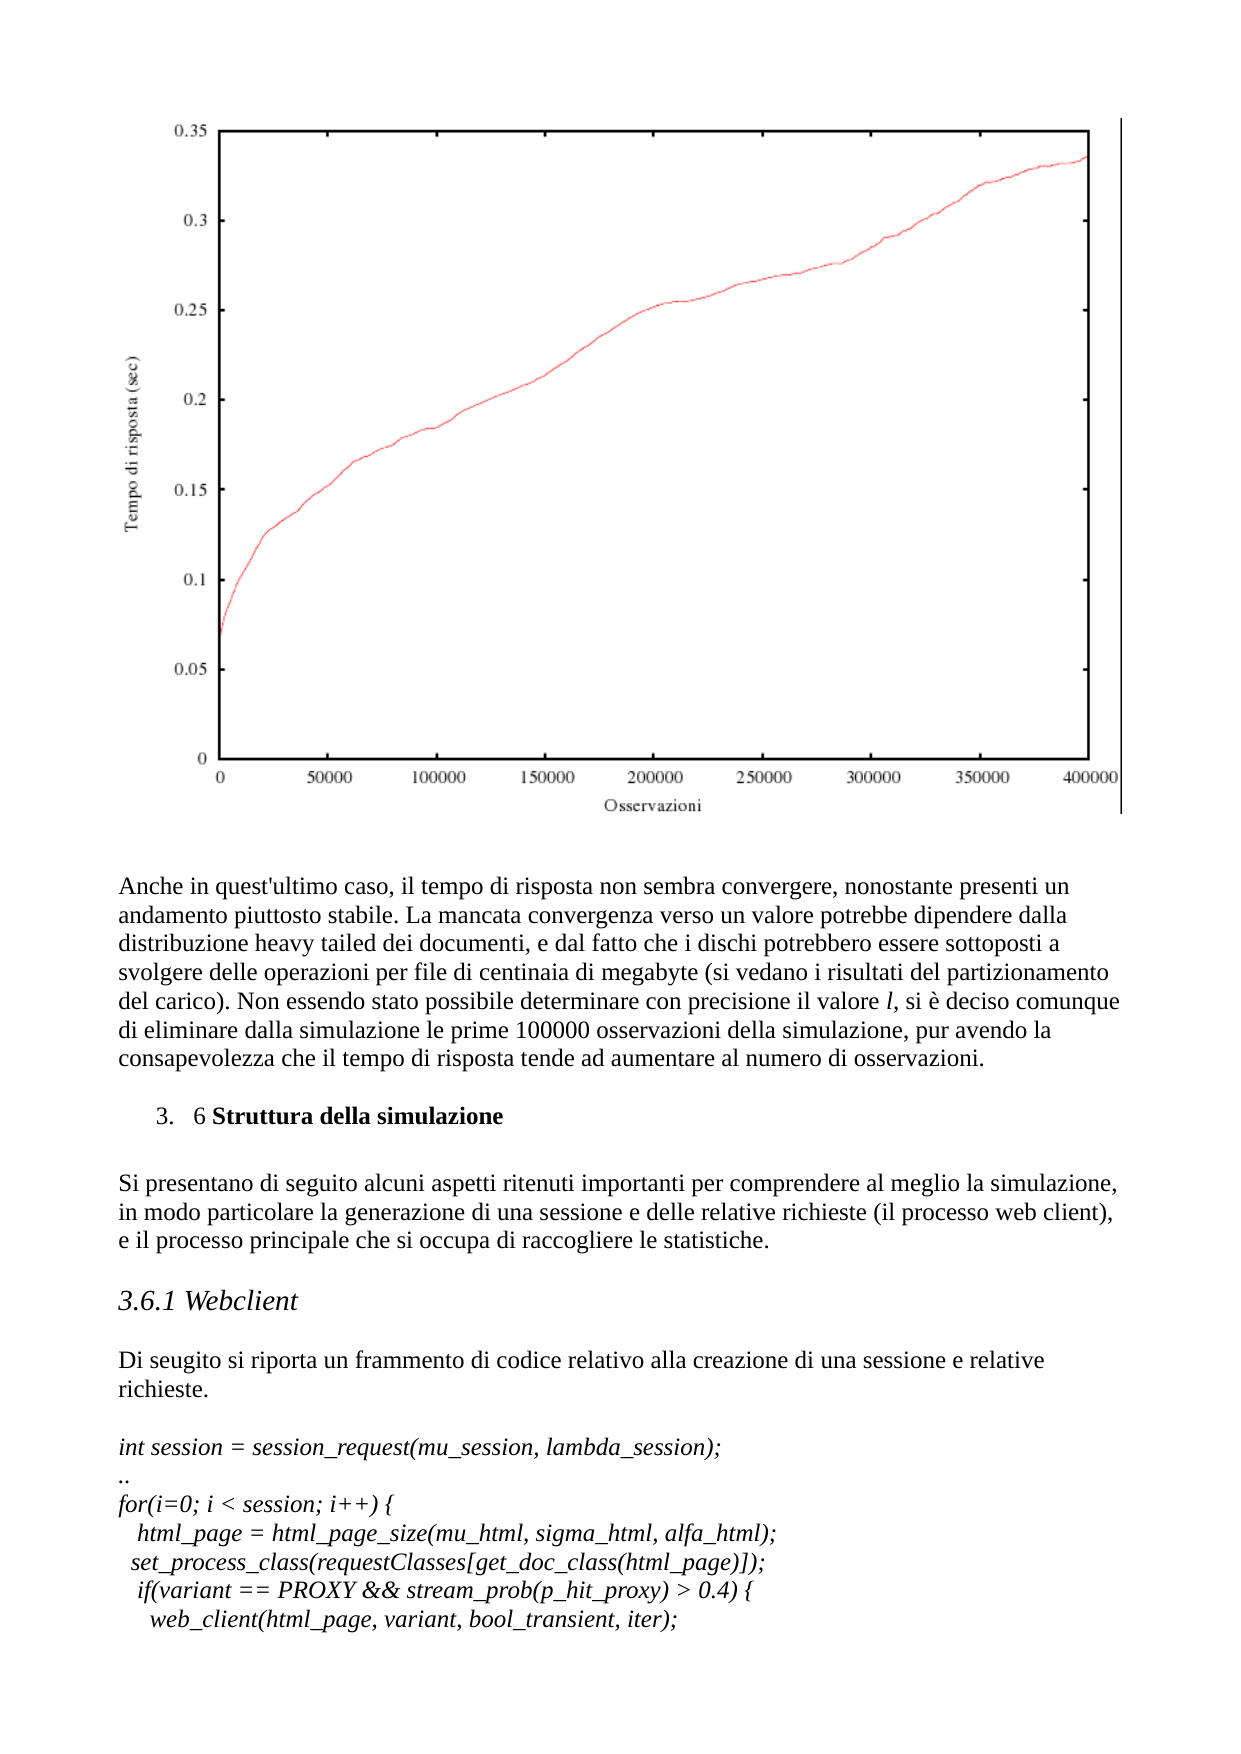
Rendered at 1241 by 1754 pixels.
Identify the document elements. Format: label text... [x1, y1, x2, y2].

text .. [118, 1460, 1122, 1489]
text Di seugito si riporta un frammento di codice relativo alla creazione di una sessione e relative richieste. [118, 1345, 1122, 1403]
text 3.6.1 Webclient [118, 1283, 1122, 1317]
picture [118, 118, 1122, 814]
text html_page = html_page_size(mu_html, sigma_html, alfa_html); [118, 1518, 1122, 1547]
text Si presentano di seguito alcuni aspetti ritenuti importanti per comprendere al meglio la simulazione, in modo particolare la generazione di una sessione e delle relative richieste (il processo web client), e il processo principale che si occupa di raccogliere le statistiche. [118, 1168, 1122, 1254]
list 6 Struttura della simulazione [156, 1101, 1122, 1130]
text if(variant == PROXY && stream_prob(p_hit_proxy) > 0.4) { [118, 1575, 1122, 1604]
text web_client(html_page, variant, bool_transient, iter); [118, 1604, 1122, 1633]
text Anche in quest'ultimo caso, il tempo di risposta non sembra convergere, nonostante presenti un andamento piuttosto stabile. La mancata convergenza verso un valore potrebbe dipendere dalla distribuzione heavy tailed dei documenti, e dal fatto che i dischi potrebbero essere sottoposti a svolgere delle operazioni per file di centinaia di megabyte (si vedano i risultati del partizionamento del carico). Non essendo stato possibile determinare con precisione il valore l, si è deciso comunque di eliminare dalla simulazione le prime 100000 osservazioni della simulazione, pur avendo la consapevolezza che il tempo di risposta tende ad aumentare al numero di osservazioni. [118, 871, 1122, 1072]
text for(i=0; i < session; i++) { [118, 1489, 1122, 1518]
text set_process_class(requestClasses[get_doc_class(html_page)]); [118, 1547, 1122, 1575]
text int session = session_request(mu_session, lambda_session); [118, 1432, 1122, 1460]
